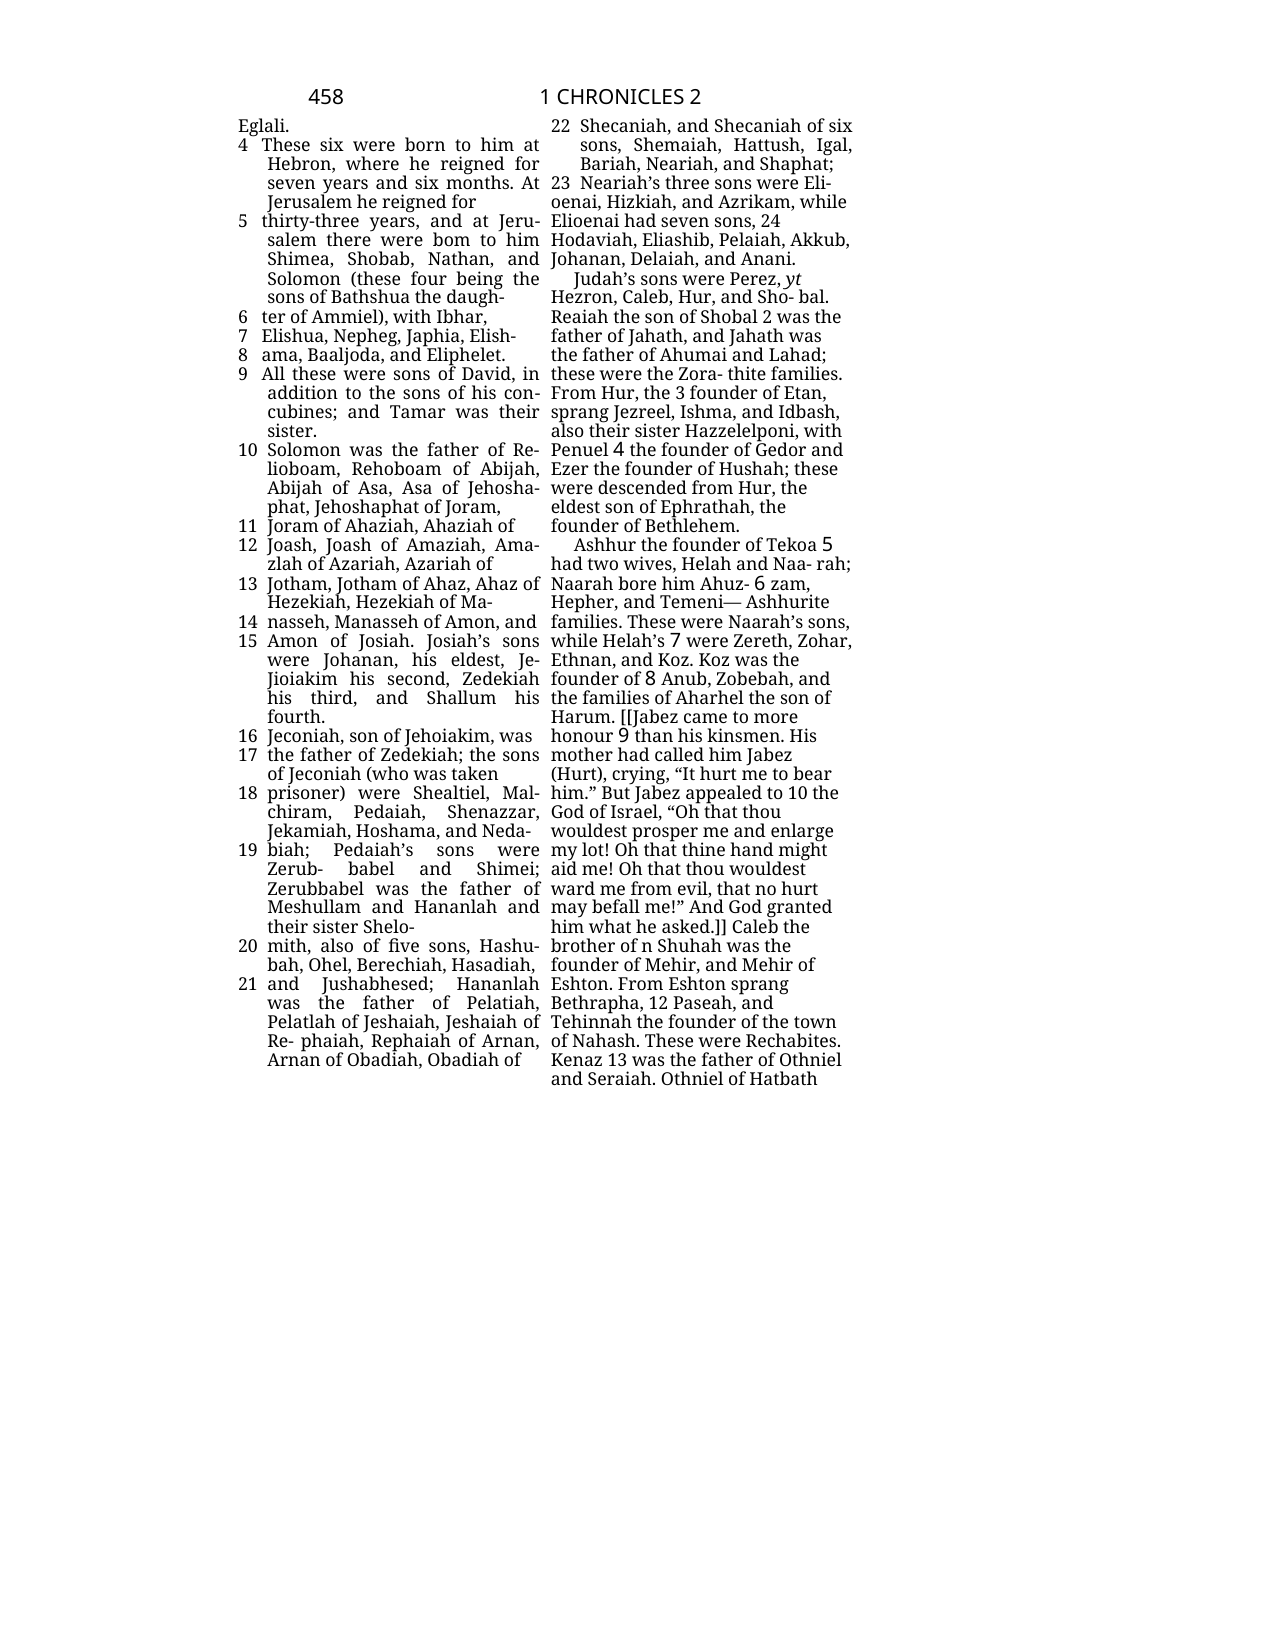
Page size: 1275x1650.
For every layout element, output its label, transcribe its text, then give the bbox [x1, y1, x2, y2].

list Shecaniah, and Shecaniah of six sons, Shemaiah, Hattush, Igal, Bariah, Neariah, and Shaphat; [551, 117, 853, 174]
list the father of Zedekiah; the sons of Jeconiah (who was taken [238, 746, 540, 784]
text Ashhur the founder of Tekoa 5 had two wives, Helah and Naa- rah; Naarah bore him Ahuz- 6 zam, Hepher, and Temeni— Ashhurite families. These were Naarah’s sons, while Helah’s 7 were Zereth, Zohar, Ethnan, and Koz. Koz was the founder of 8 Anub, Zobebah, and the families of Aharhel the son of Harum. [[Jabez came to more honour 9 than his kinsmen. His mother had called him Jabez (Hurt), crying, “It hurt me to bear him.” But Jabez appealed to 10 the God of Israel, “Oh that thou wouldest prosper me and enlarge my lot! Oh that thine hand might aid me! Oh that thou wouldest ward me from evil, that no hurt may befall me!” And God granted him what he asked.]] Caleb the brother of n Shuhah was the founder of Mehir, and Mehir of Eshton. From Eshton sprang Bethrapha, 12 Paseah, and Tehinnah the founder of the town of Nahash. These were Rechabites. Kenaz 13 was the father of Othniel and Seraiah. Othniel of Hatbath [551, 537, 853, 1089]
list Elishua, Nepheg, Japhia, Elish- [238, 327, 540, 346]
list and Jushabhesed; Hananlah was the father of Pelatiah, Pelatlah of Jeshaiah, Jeshaiah of Re- phaiah, Rephaiah of Arnan, Arnan of Obadiah, Obadiah of [238, 975, 540, 1070]
list These six were born to him at Hebron, where he reigned for seven years and six months. At Jerusalem he reigned for [238, 136, 540, 212]
list Jeconiah, son of Jehoiakim, was [238, 727, 540, 746]
list Jotham, Jotham of Ahaz, Ahaz of Hezekiah, Hezekiah of Ma- [238, 575, 540, 613]
text Judah’s sons were Perez, yt Hezron, Caleb, Hur, and Sho- bal. Reaiah the son of Shobal 2 was the father of Jahath, and Jahath was the father of Ahumai and Lahad; these were the Zora- thite families. From Hur, the 3 founder of Etan, sprang Jezreel, Ishma, and Idbash, also their sister Hazzelelponi, with Penuel 4 the founder of Gedor and Ezer the founder of Hushah; these were descended from Hur, the eldest son of Ephrathah, the founder of Bethlehem. [551, 270, 853, 537]
text oenai, Hizkiah, and Azrikam, while Elioenai had seven sons, 24 Hodaviah, Eliashib, Pelaiah, Akkub, Johanan, Delaiah, and Anani. [551, 193, 853, 270]
list Joram of Ahaziah, Ahaziah of [238, 517, 540, 537]
list ama, Baaljoda, and Eliphelet. [238, 346, 540, 365]
list biah; Pedaiah’s sons were Zerub- babel and Shimei; Zerubbabel was the father of Meshullam and Hananlah and their sister Shelo- [238, 842, 540, 937]
list thirty-three years, and at Jeru­salem there were bom to him Shimea, Shobab, Nathan, and Solomon (these four being the sons of Bathshua the daugh- [238, 212, 540, 308]
list ter of Ammiel), with Ibhar, [238, 308, 540, 327]
list Solomon was the father of Re- lioboam, Rehoboam of Abijah, Abijah of Asa, Asa of Jehosha- phat, Jehoshaphat of Joram, [238, 441, 540, 517]
list mith, also of five sons, Hashu- bah, Ohel, Berechiah, Hasadiah, [238, 937, 540, 975]
list Neariah’s three sons were Eli- [551, 174, 853, 193]
list Joash, Joash of Amaziah, Ama- zlah of Azariah, Azariah of [238, 537, 540, 575]
list nasseh, Manasseh of Amon, and [238, 613, 540, 632]
list All these were sons of David, in addition to the sons of his con­cubines; and Tamar was their sister. [238, 365, 540, 441]
text Eglali. [238, 117, 540, 136]
list prisoner) were Shealtiel, Mal- chiram, Pedaiah, Shenazzar, Jekamiah, Hoshama, and Neda- [238, 784, 540, 842]
list Amon of Josiah. Josiah’s sons were Johanan, his eldest, Je- Jioiakim his second, Zedekiah his third, and Shallum his fourth. [238, 632, 540, 727]
